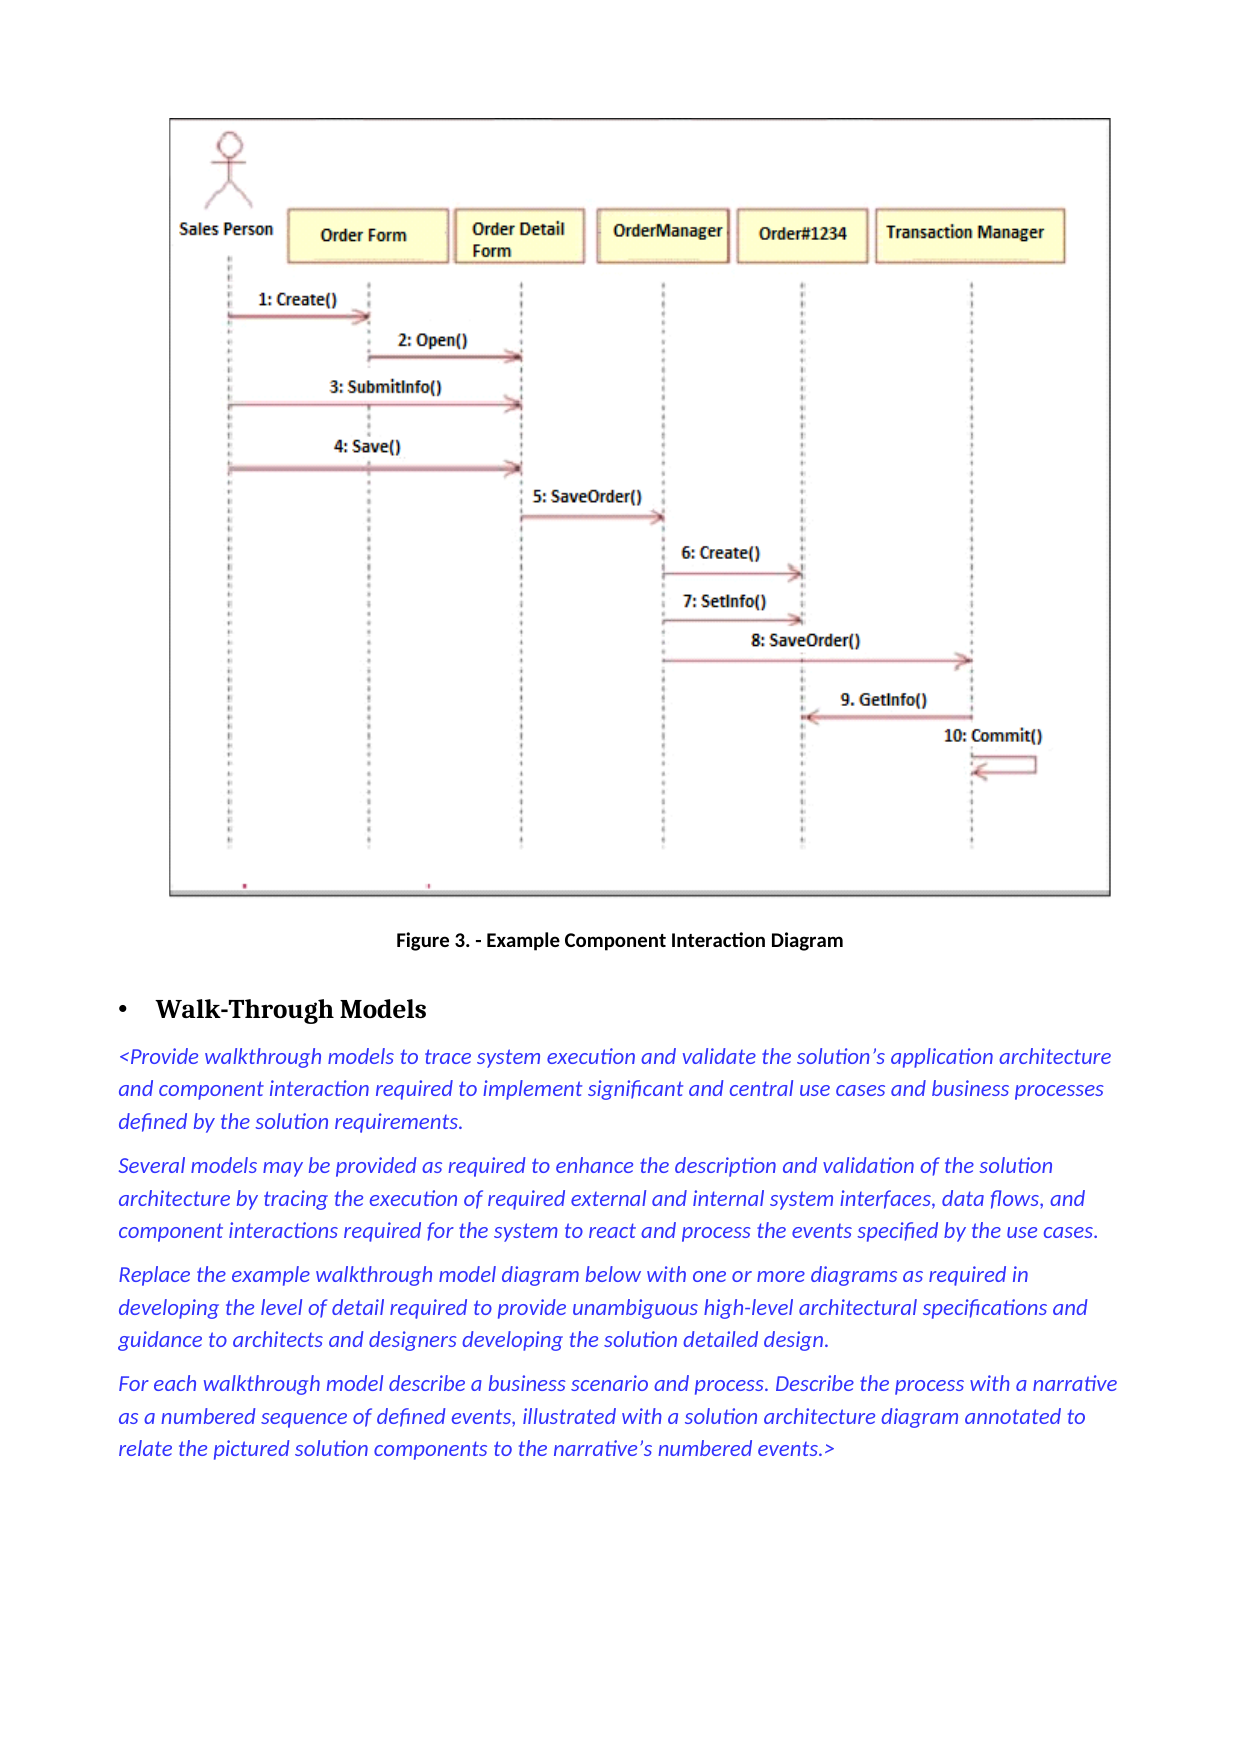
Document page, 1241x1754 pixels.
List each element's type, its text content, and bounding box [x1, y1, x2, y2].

text For each walkthrough model describe a business scenario and process. Describe the process with a narrative as a numbered sequence of defined events, illustrated with a solution architecture diagram annotated to relate the pictured solution components to the narrative’s numbered events.> [118, 1369, 1122, 1462]
text Replace the example walkthrough model diagram below with one or more diagrams as required in developing the level of detail required to provide unambiguous high-level architectural specifications and guidance to architects and designers developing the solution detailed design. [118, 1261, 1122, 1353]
text Figure 3. - Example Component Interaction Diagram [118, 927, 1122, 953]
text <Provide walkthrough models to trace system execution and validate the solution’s application architecture and component interaction required to implement significant and central use cases and business processes defined by the solution requirements. [118, 1042, 1122, 1135]
list Walk-Through Models [81, 994, 1122, 1025]
text Several models may be provided as required to enhance the description and validation of the solution architecture by tracing the execution of required external and internal system interfaces, data flows, and component interactions required for the system to react and process the events specified by the use cases. [118, 1151, 1122, 1244]
